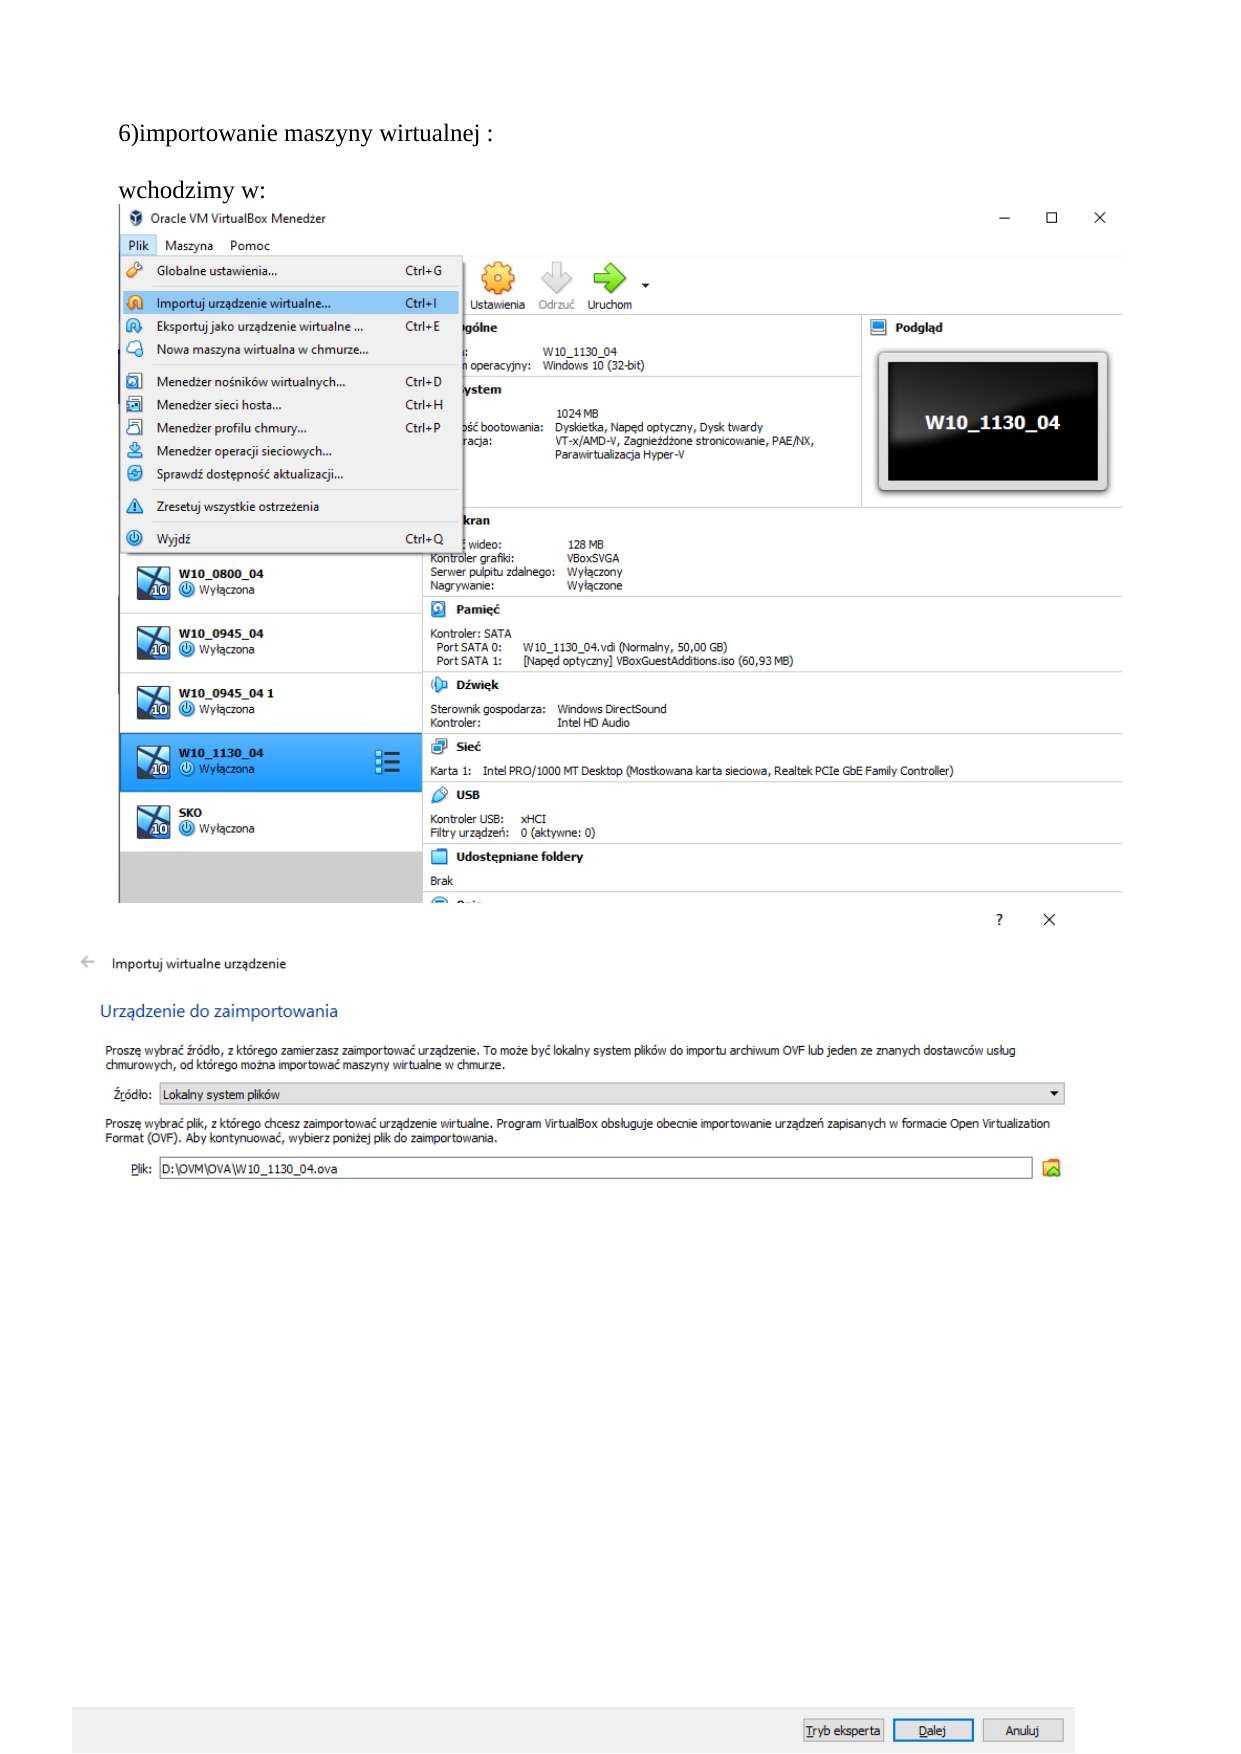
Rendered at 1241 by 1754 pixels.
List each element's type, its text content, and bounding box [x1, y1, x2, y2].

text wchodzimy w: [118, 176, 1122, 204]
text 6)importowanie maszyny wirtualnej : [118, 118, 1122, 147]
picture [71, 204, 1123, 1754]
